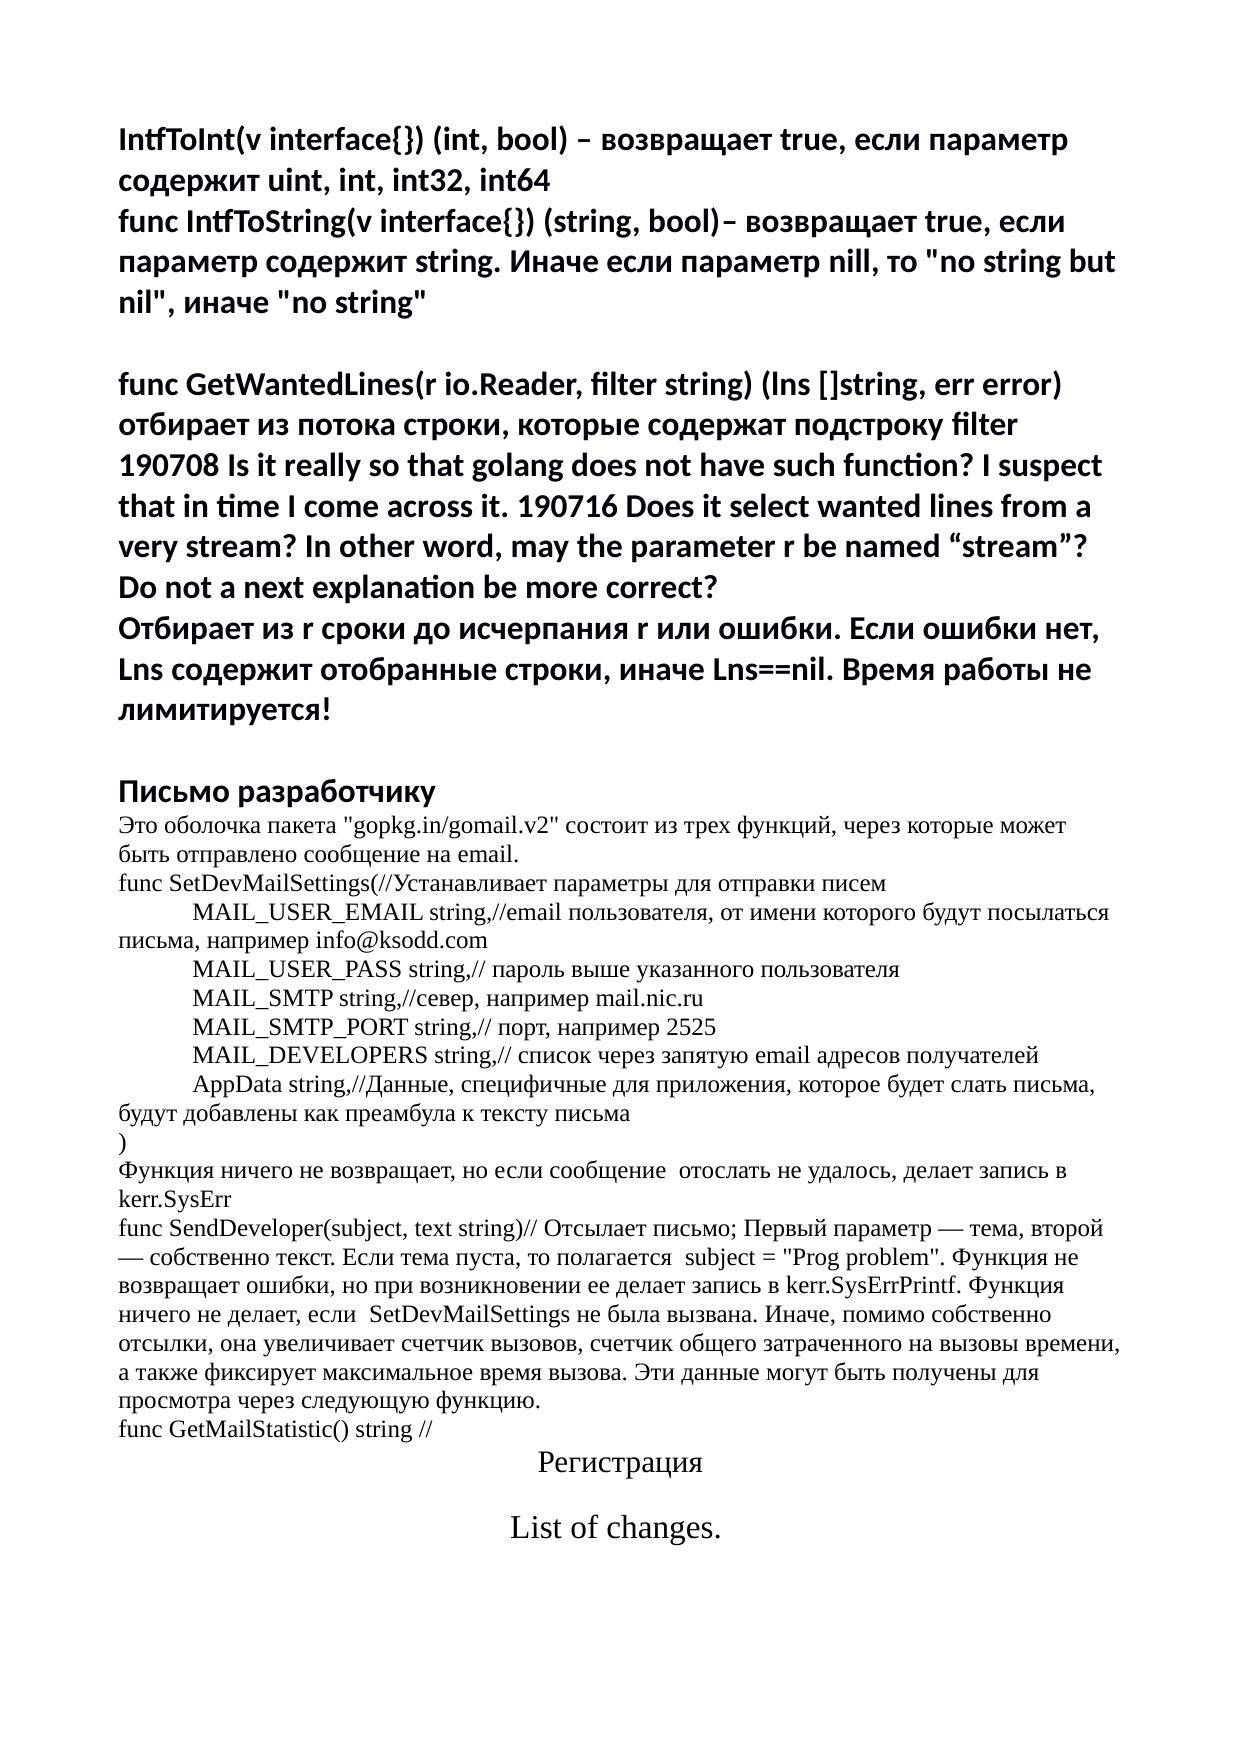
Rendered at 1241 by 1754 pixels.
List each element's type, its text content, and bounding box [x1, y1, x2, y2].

text func GetMailStatistic() string // [118, 1414, 1122, 1443]
text ) [118, 1127, 1122, 1156]
text AppData string,//Данные, специфичные для приложения, которое будет слать письма, будут добавлены как преамбула к тексту письма [118, 1069, 1122, 1127]
text MAIL_USER_EMAIL string,//email пользователя, от имени которого будут посылаться письма, например info@ksodd.com [118, 897, 1122, 954]
text func SetDevMailSettings(//Устанавливает параметры для отправки писем [118, 868, 1122, 897]
text IntfToInt(v interface{}) (int, bool) – возвращает true, если параметр содержит uint, int, int32, int64 func IntfToString(v interface{}) (string, bool)– возвращает true, если параметр содержит string. Иначе если параметр nill, то "no string but nil", иначе "no string" [118, 118, 1122, 322]
text MAIL_DEVELOPERS string,// список через запятую email адресов получателей [118, 1041, 1122, 1069]
text func SendDeveloper(subject, text string)// Отсылает письмо; Первый параметр — тема, второй — собственно текст. Если тема пуста, то полагается subject = "Prog problem". Функция не возвращает ошибки, но при возникновении ее делает запись в kerr.SysErrPrintf. Функция ничего не делает, если SetDevMailSettings не была вызвана. Иначе, помимо собственно отсылки, она увеличивает счетчик вызовов, счетчик общего затраченного на вызовы времени, а также фиксирует максимальное время вызова. Эти данные могут быть получены для просмотра через следующую функцию. [118, 1213, 1122, 1414]
text Письмо разработчику [118, 770, 1122, 811]
text Функция ничего не возвращает, но если сообщение отослать не удалось, делает запись в kerr.SysErr [118, 1156, 1122, 1213]
text отбирает из потока строки, которые содержат подстроку filter 190708 Is it really so that golang does not have such function? I suspect that in time I come across it. 190716 Does it select wanted lines from a very stream? In other word, may the parameter r be named “stream”? Do not a next explanation be more correct? Отбирает из r сроки до исчерпания r или ошибки. Если ошибки нет, Lns содержит отобранные строки, иначе Lns==nil. Время работы не лимитируется! [118, 403, 1122, 729]
text MAIL_SMTP string,//север, например mail.nic.ru [118, 983, 1122, 1012]
text func GetWantedLines(r io.Reader, filter string) (lns []string, err error) [118, 362, 1122, 403]
text Регистрация [118, 1443, 1122, 1479]
text MAIL_SMTP_PORT string,// порт, например 2525 [118, 1012, 1122, 1041]
text Это оболочка пакета "gopkg.in/gomail.v2" состоит из трех функций, через которые может быть отправлено сообщение на email. [118, 811, 1122, 868]
text List of changes. [118, 1508, 1122, 1546]
text MAIL_USER_PASS string,// пароль выше указанного пользователя [118, 954, 1122, 983]
